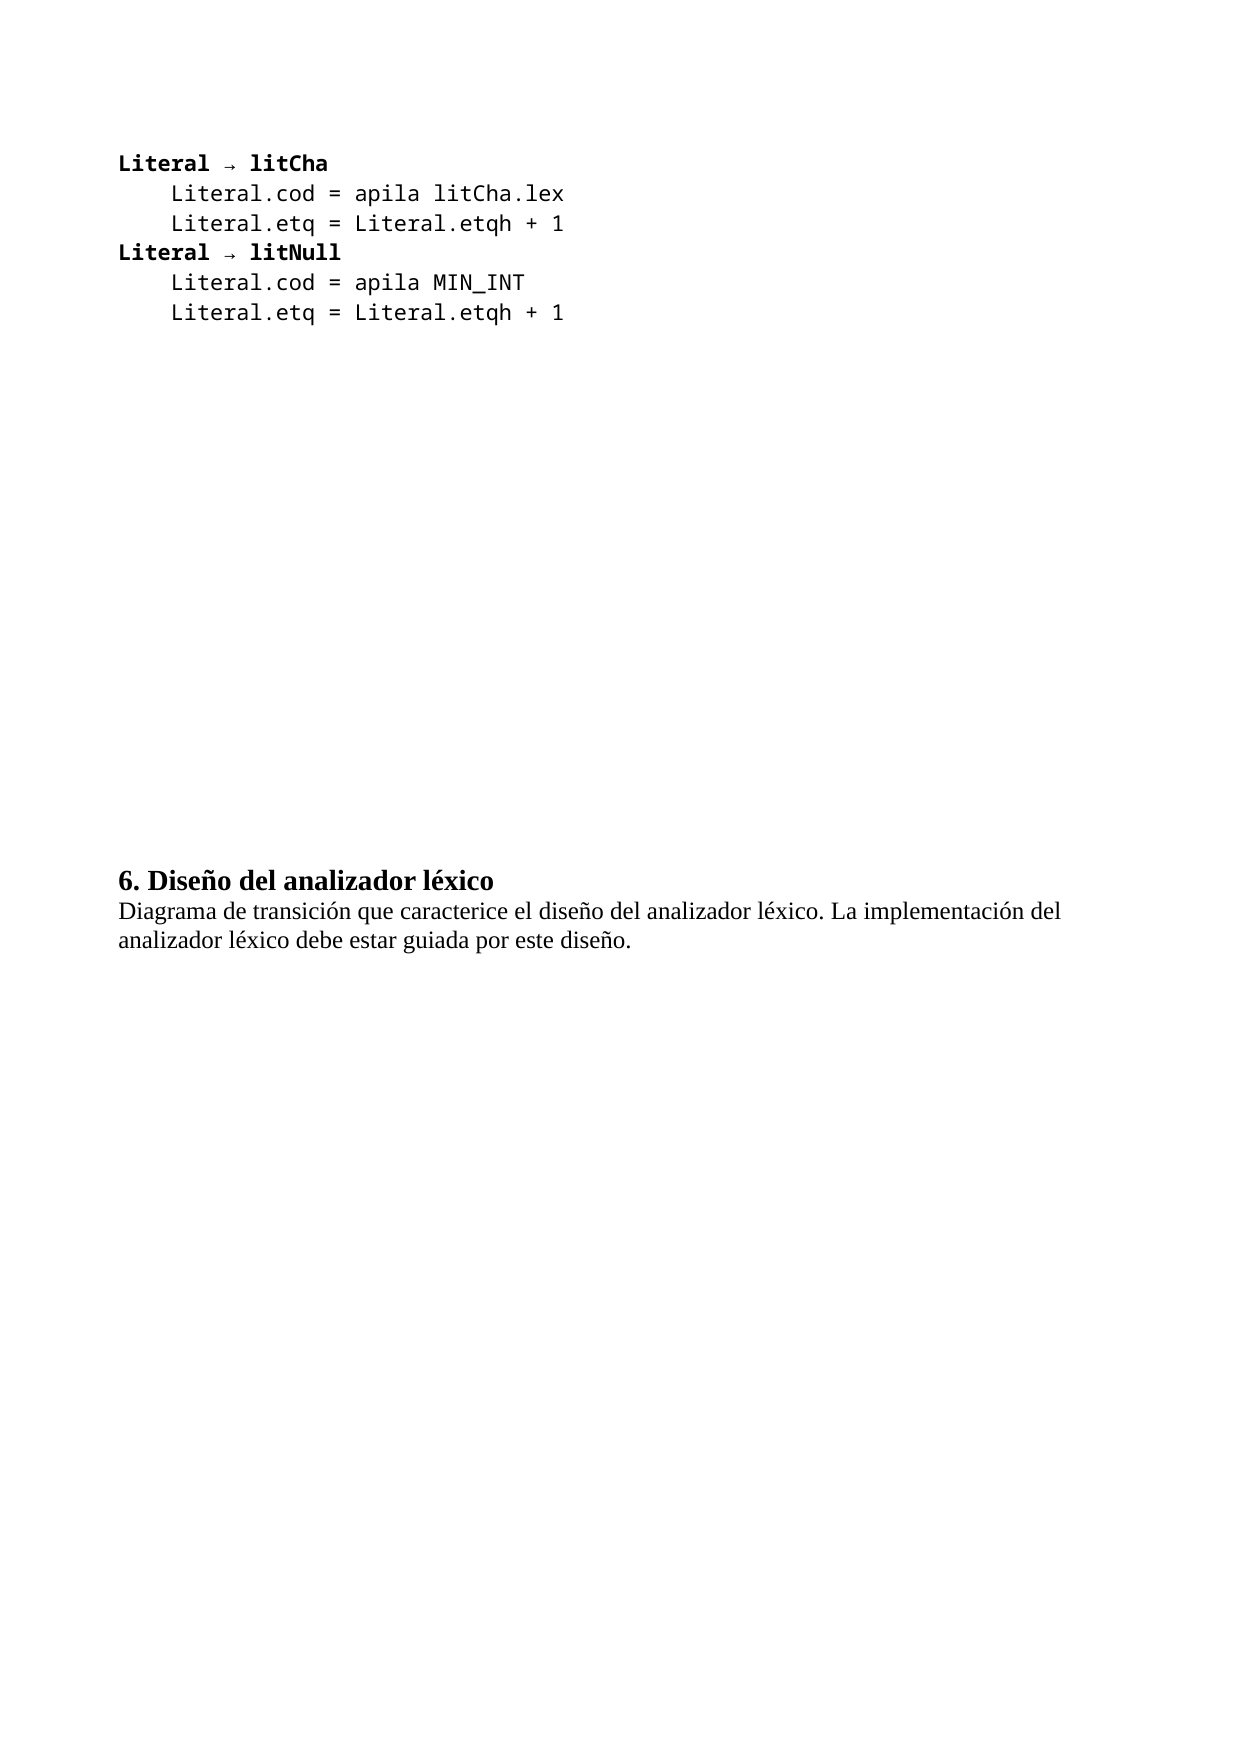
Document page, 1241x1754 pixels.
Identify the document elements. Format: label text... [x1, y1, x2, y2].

text 6. Diseño del analizador léxico [118, 863, 1122, 896]
text Literal → litCha [118, 148, 1122, 178]
text Literal.cod = apila litCha.lex [118, 178, 1122, 207]
text Literal.etq = Literal.etqh + 1 [118, 207, 1122, 237]
text Literal → litNull [118, 237, 1122, 267]
text Diagrama de transición que caracterice el diseño del analizador léxico. La implementación del analizador léxico debe estar guiada por este diseño. [118, 896, 1122, 954]
text Literal.etq = Literal.etqh + 1 [118, 297, 1122, 327]
text Literal.cod = apila MIN_INT [118, 267, 1122, 297]
